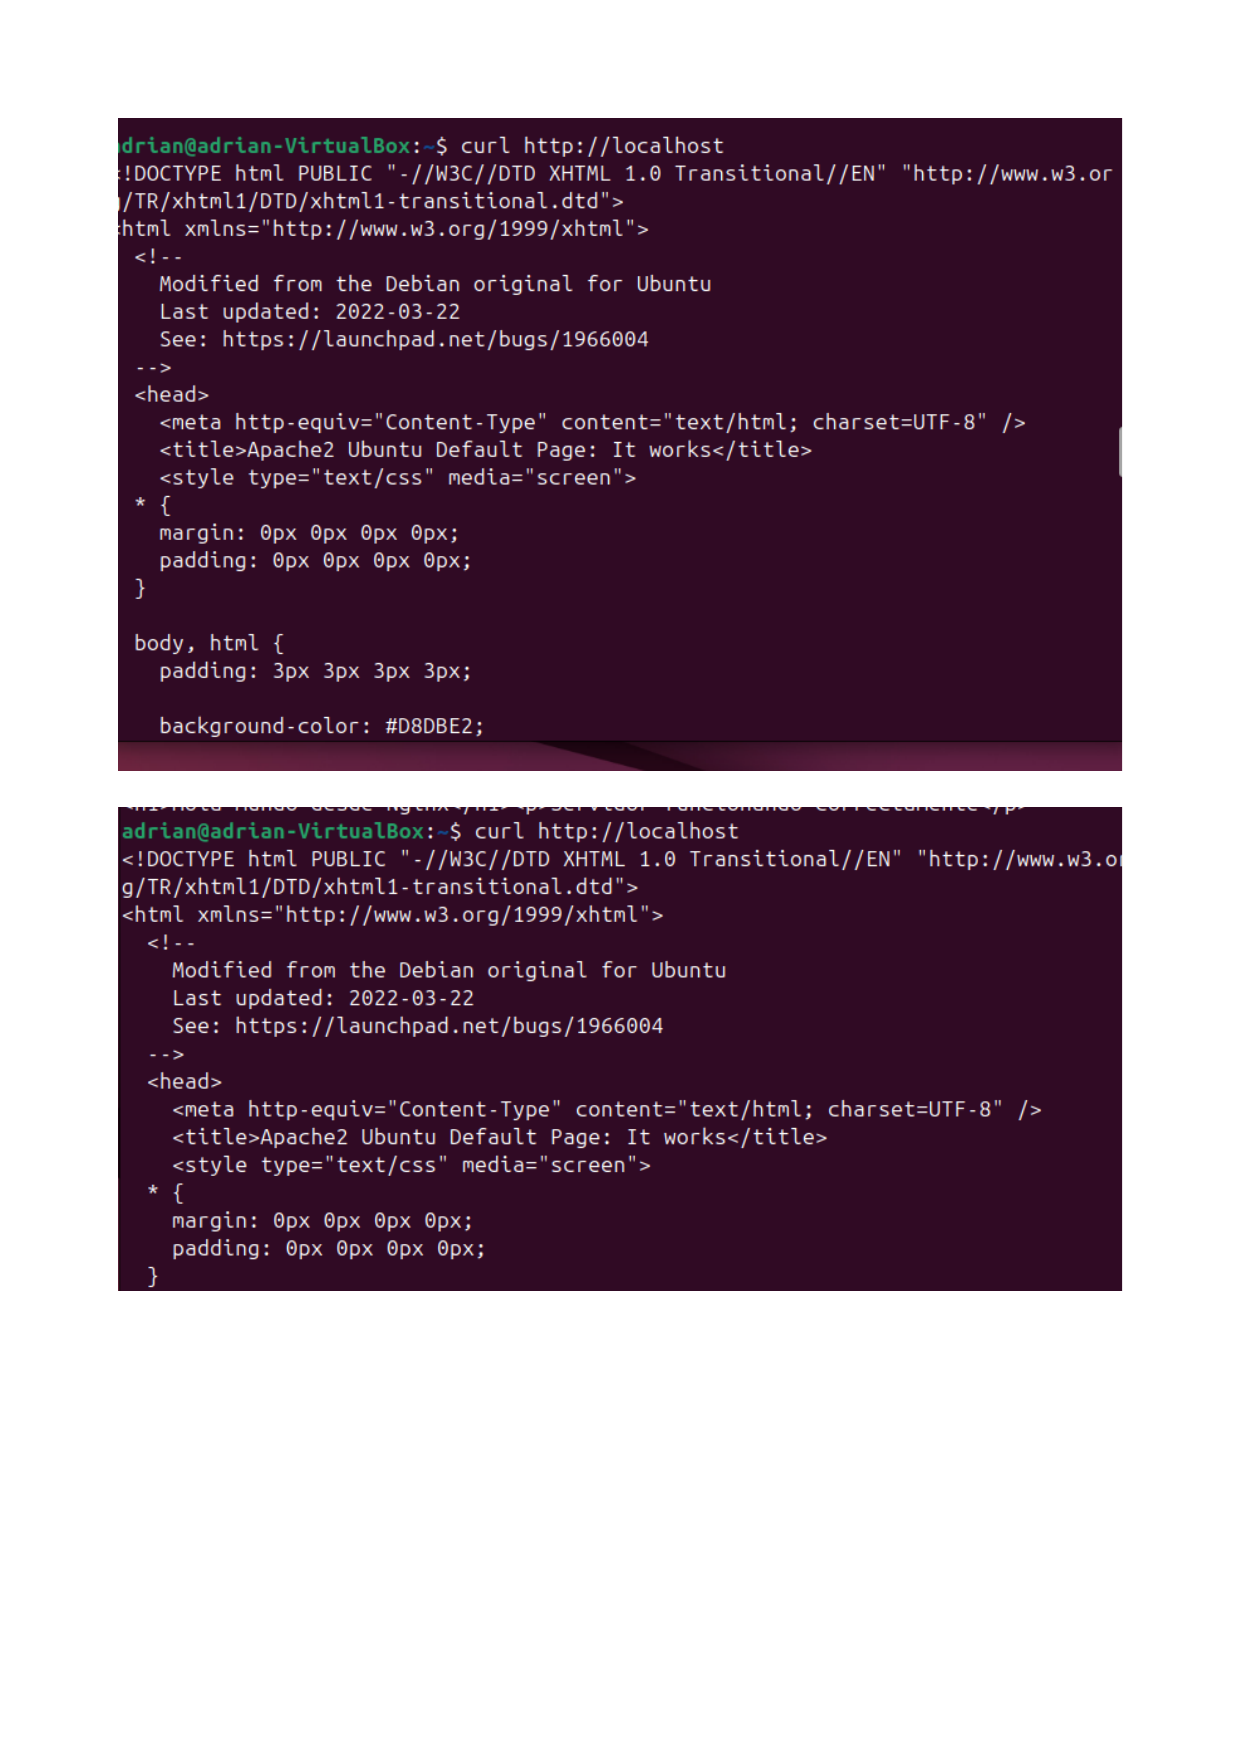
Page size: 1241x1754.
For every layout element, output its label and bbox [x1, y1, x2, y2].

picture [118, 807, 1123, 1291]
picture [118, 118, 1123, 771]
